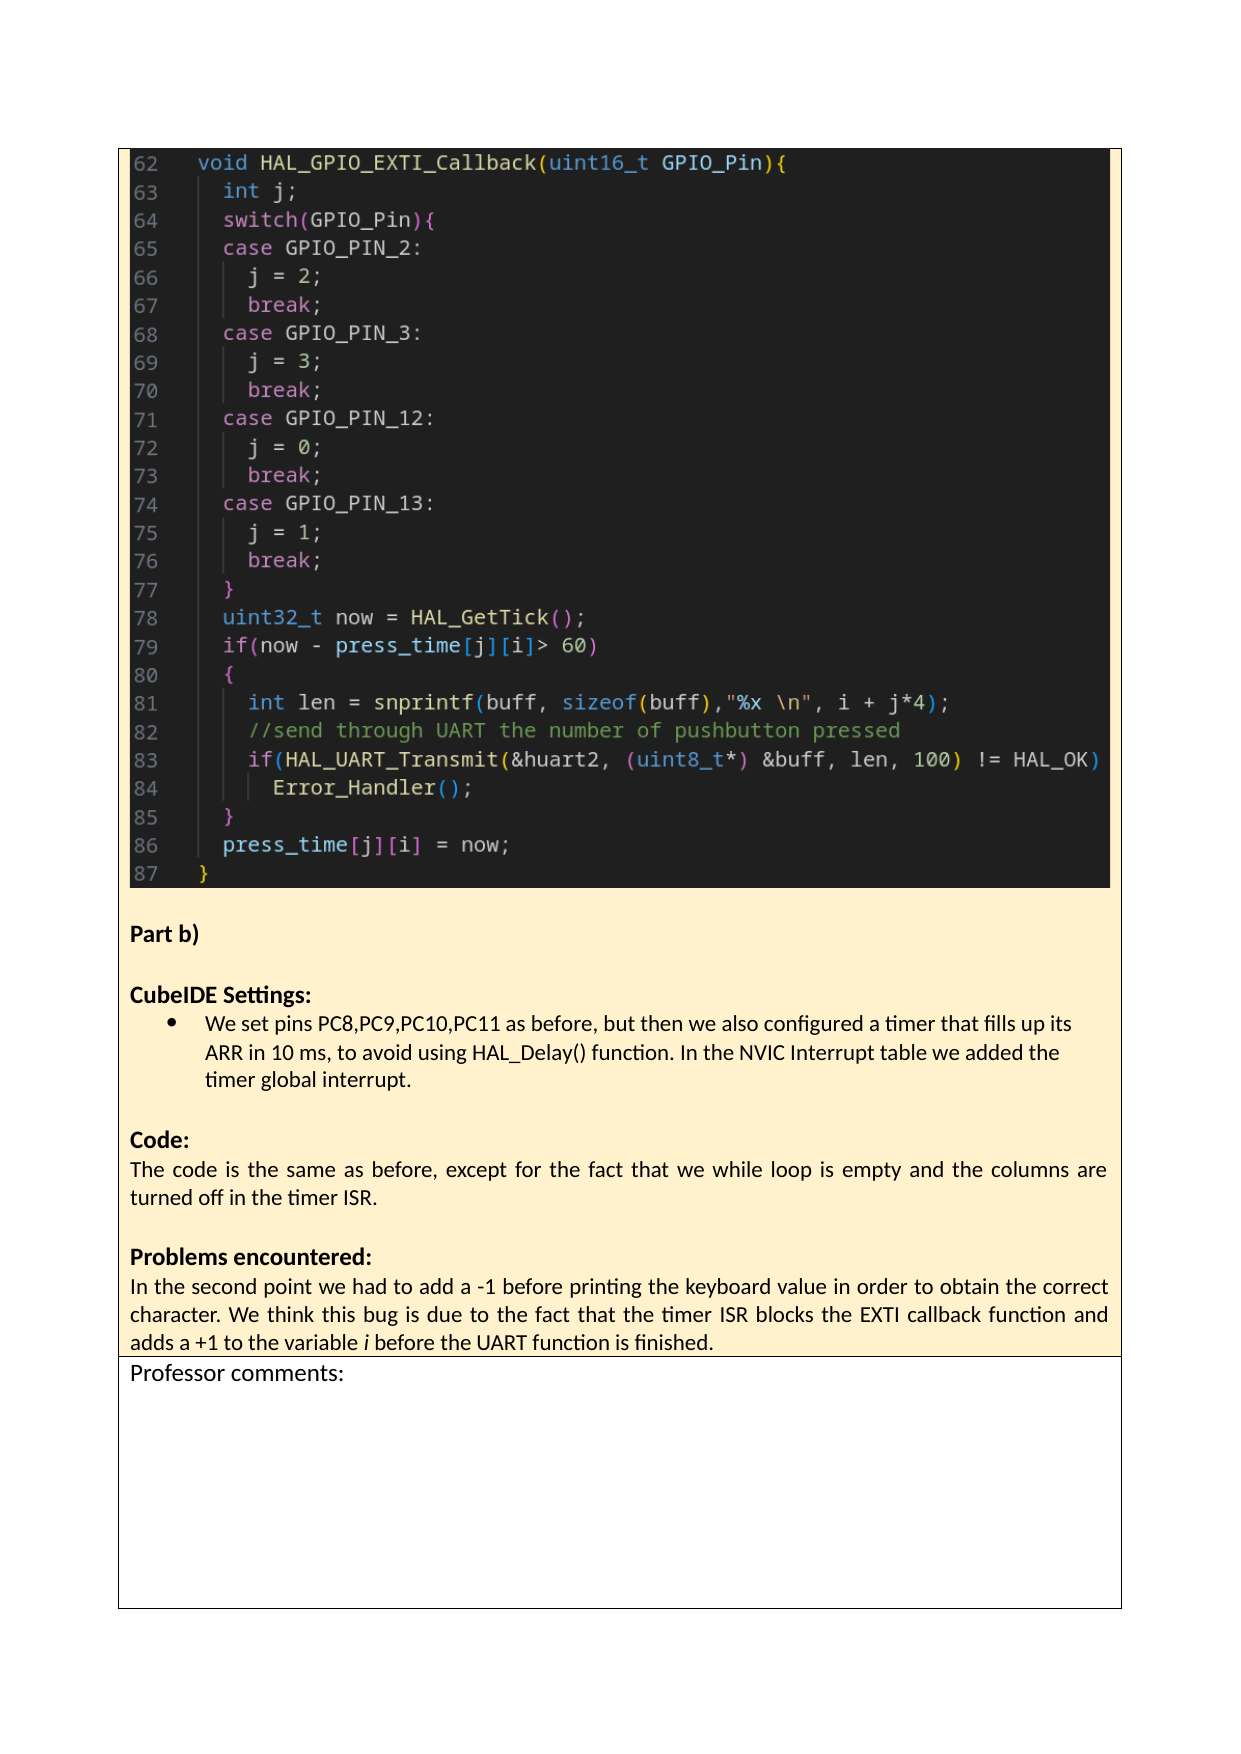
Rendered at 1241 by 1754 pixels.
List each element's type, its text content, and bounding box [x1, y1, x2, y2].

picture [129, 148, 1111, 888]
table_cell Professor comments: [119, 1357, 1121, 1608]
table_header Part b) CubeIDE Settings: We set pins PC8,PC9,PC10,PC11 as before, but then we also configured a timer that fills up its ARR in 10 ms, to avoid using HAL_Delay() function. In the NVIC Interrupt table we added the timer global interrupt. Code: The code is the same as before, except for the fact that we while loop is empty and the columns are turned off in the timer ISR. Problems encountered: In the second point we had to add a -1 before printing the keyboard value in order to obtain the correct character. We think this bug is due to the fact that the timer ISR blocks the EXTI callback function and adds a +1 to the variable i before the UART function is finished. [119, 149, 1121, 1356]
